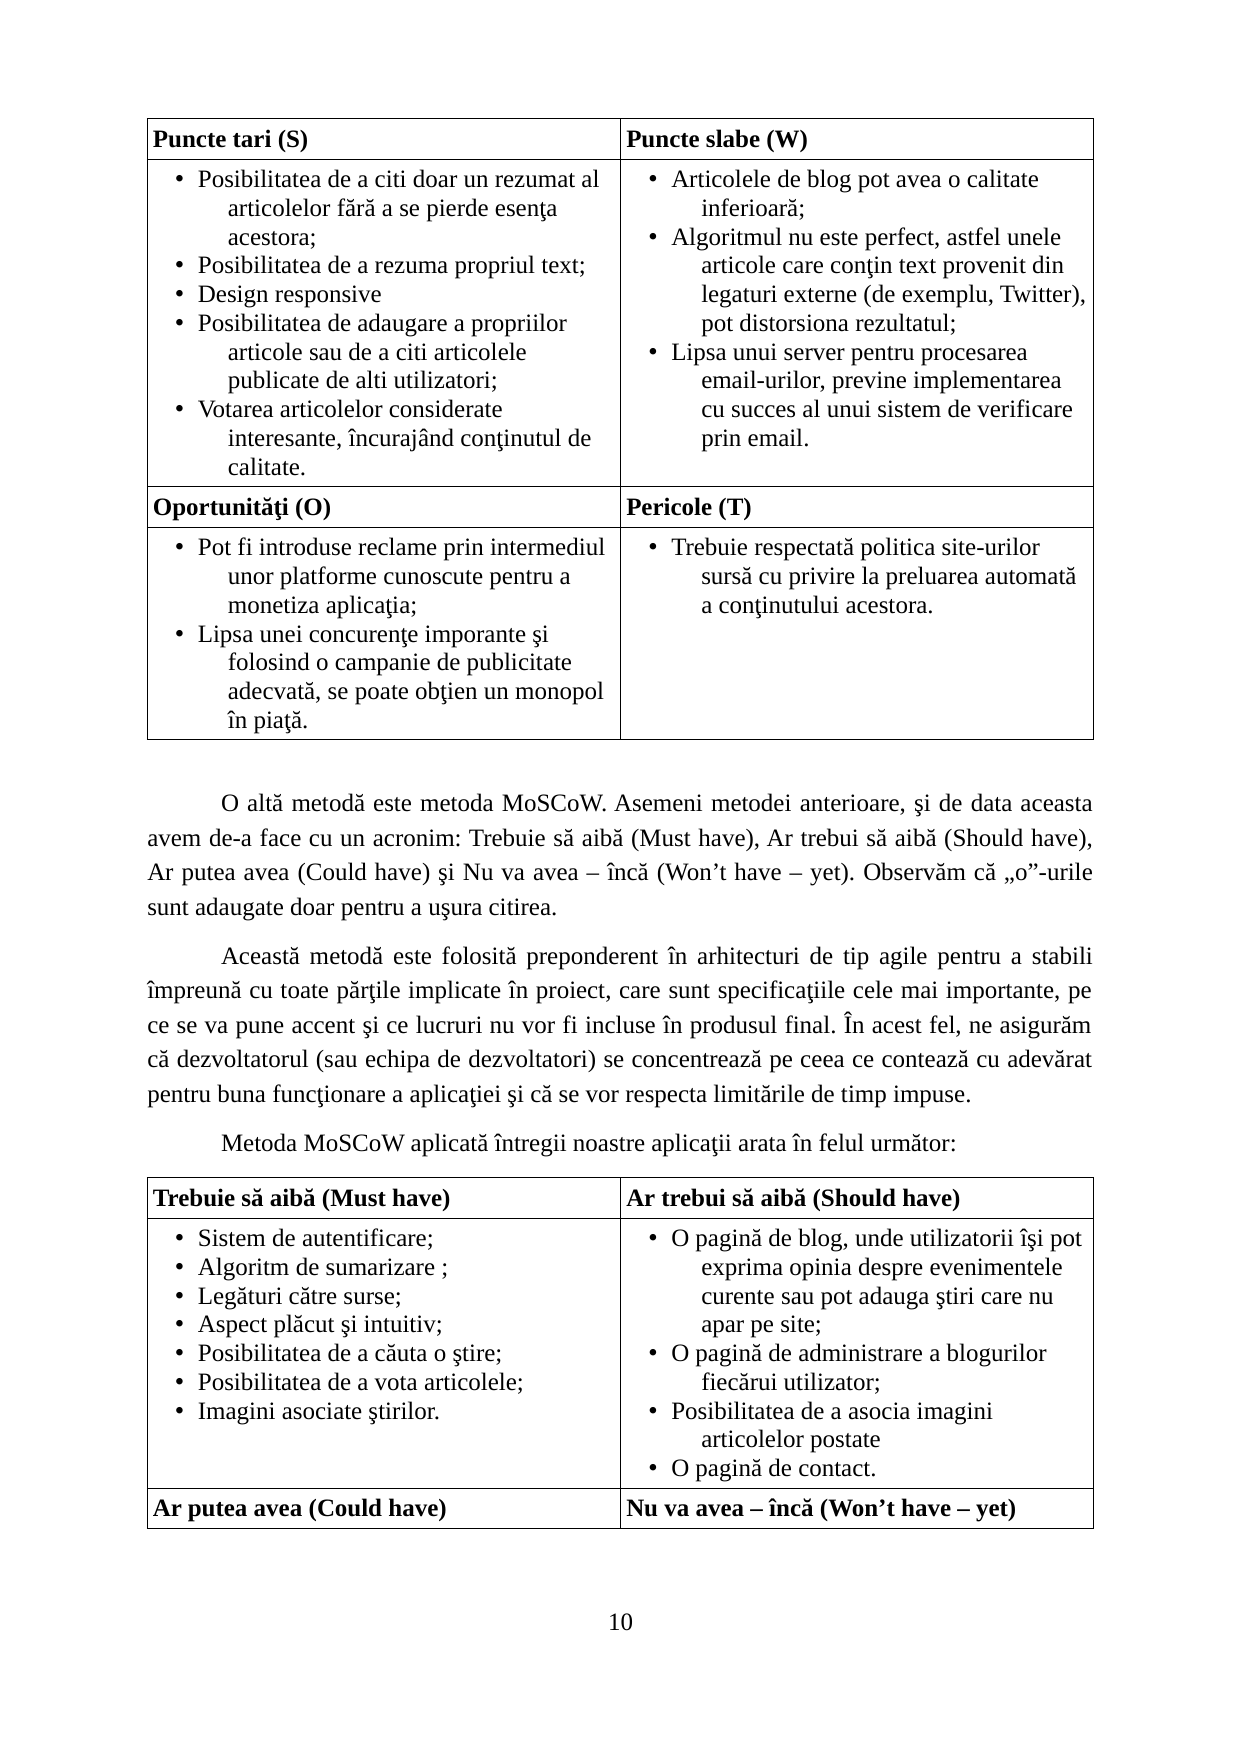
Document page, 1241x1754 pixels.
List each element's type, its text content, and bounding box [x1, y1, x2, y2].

table_cell Pericole (T) [621, 487, 1093, 527]
table_cell Trebuie respectată politica site-urilor sursă cu privire la preluarea automată a conţinutului acestora. [621, 528, 1093, 739]
table_cell Ar putea avea (Could have) [148, 1489, 620, 1528]
table_cell O pagină de blog, unde utilizatorii îşi pot exprima opinia despre evenimentele curente sau pot adauga ştiri care nu apar pe site; O pagină de administrare a blogurilor fiecărui utilizator; Posibilitatea de a asocia imagini articolelor postate O pagină de contact. [621, 1219, 1093, 1488]
table_header Puncte tari (S) [148, 119, 620, 158]
table_cell Posibilitatea de a citi doar un rezumat al articolelor fără a se pierde esenţa acestora; Posibilitatea de a rezuma propriul text; Design responsive Posibilitatea de adaugare a propriilor articole sau de a citi articolele publicate de alti utilizatori; Votarea articolelor considerate interesante, încurajând conţinutul de calitate. [148, 160, 620, 486]
table_header Puncte slabe (W) [621, 119, 1093, 158]
table_cell Oportunităţi (O) [148, 487, 620, 527]
text Metoda MoSCoW aplicată întregii noastre aplicaţii arata în felul următor: [147, 1128, 1093, 1157]
table_header Ar trebui să aibă (Should have) [621, 1178, 1093, 1217]
table_cell Nu va avea – încă (Won’t have – yet) [621, 1489, 1093, 1528]
text Această metodă este folosită preponderent în arhitecturi de tip agile pentru a stabili împreună cu toate părţile implicate în proiect, care sunt specificaţiile cele mai importante, pe ce se va pune accent şi ce lucruri nu vor fi incluse în produsul final. În acest fel, ne asigurăm că dezvoltatorul (sau echipa de dezvoltatori) se concentrează pe ceea ce contează cu adevărat pentru buna funcţionare a aplicaţiei şi că se vor respecta limitările de timp impuse. [147, 941, 1093, 1108]
table_header Trebuie să aibă (Must have) [148, 1178, 620, 1217]
table_cell Sistem de autentificare; Algoritm de sumarizare ; Legături către surse; Aspect plăcut şi intuitiv; Posibilitatea de a căuta o ştire; Posibilitatea de a vota articolele; Imagini asociate ştirilor. [148, 1219, 620, 1488]
table_cell Articolele de blog pot avea o calitate inferioară; Algoritmul nu este perfect, astfel unele articole care conţin text provenit din legaturi externe (de exemplu, Twitter), pot distorsiona rezultatul; Lipsa unui server pentru procesarea email-urilor, previne implementarea cu succes al unui sistem de verificare prin email. [621, 160, 1093, 486]
text O altă metodă este metoda MoSCoW. Asemeni metodei anterioare, şi de data aceasta avem de-a face cu un acronim: Trebuie să aibă (Must have), Ar trebui să aibă (Should have), Ar putea avea (Could have) şi Nu va avea – încă (Won’t have – yet). Observăm că „o”-urile sunt adaugate doar pentru a uşura citirea. [147, 788, 1093, 921]
table_cell Pot fi introduse reclame prin intermediul unor platforme cunoscute pentru a monetiza aplicaţia; Lipsa unei concurenţe imporante şi folosind o campanie de publicitate adecvată, se poate obţien un monopol în piaţă. [148, 528, 620, 739]
